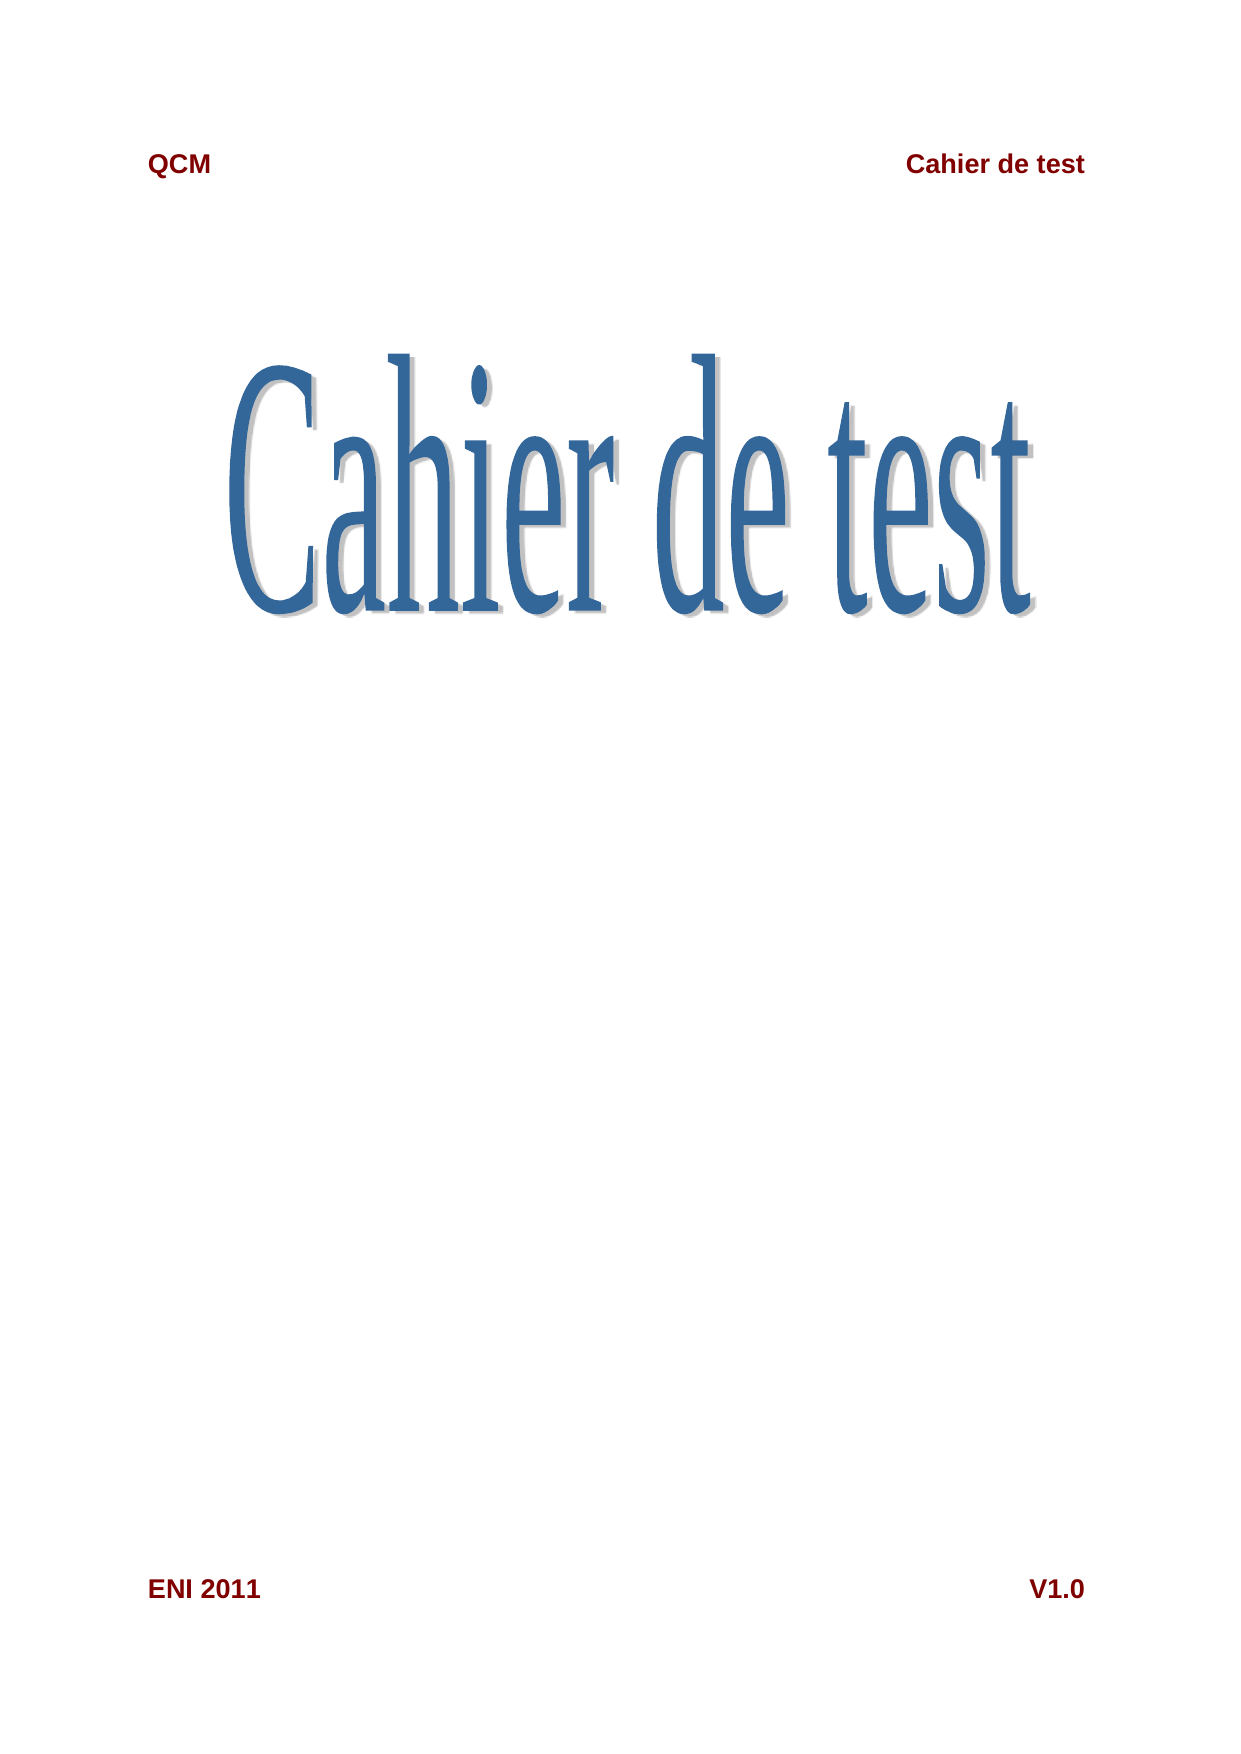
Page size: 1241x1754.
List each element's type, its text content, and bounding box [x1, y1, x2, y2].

table_header Cahier de test [616, 148, 1096, 179]
table_cell [136, 179, 1096, 1573]
table_cell ENI 2011 [136, 1573, 616, 1604]
table_cell V1.0 [616, 1573, 1096, 1604]
table_header QCM [136, 148, 616, 179]
